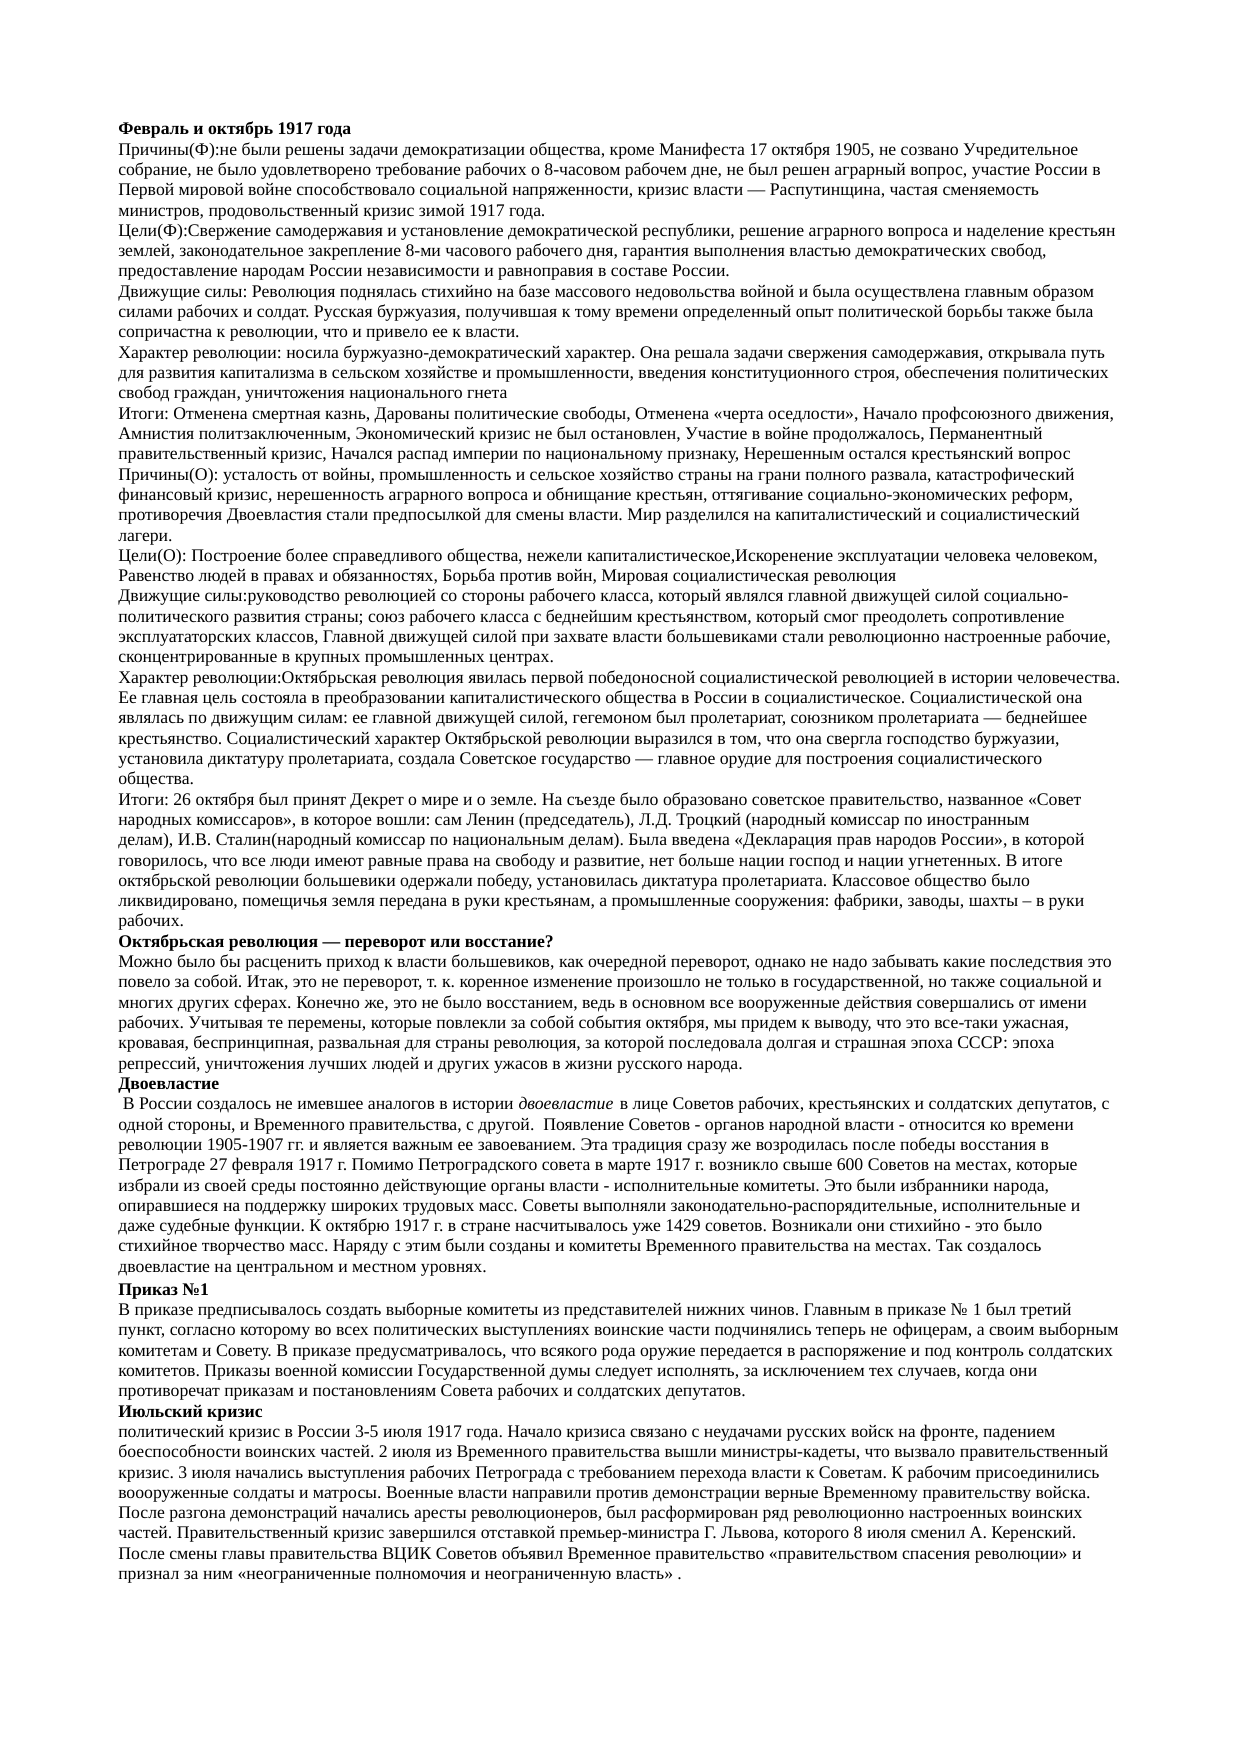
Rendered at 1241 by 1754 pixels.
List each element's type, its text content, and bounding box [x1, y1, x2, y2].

text Итоги: Отменена смертная казнь, Дарованы политические свободы, Отменена «черта оседлости», Начало профсоюзного движения, Амнистия политзаключенным, Экономический кризис не был остановлен, Участие в войне продолжалось, Перманентный правительственный кризис, Начался распад империи по национальному признаку, Нерешенным остался крестьянский вопрос [118, 402, 1122, 463]
text политический кризис в России 3-5 июля 1917 года. Начало кризиса связано с неудачами русских войск на фронте, падением боеспособности воинских частей. 2 июля из Временного правительства вышли министры-кадеты, что вызвало правительственный кризис. 3 июля начались выступления рабочих Петрограда с требованием перехода власти к Советам. К рабочим присоединились воооруженные солдаты и матросы. Военные власти направили против демонстрации верные Временному правительству войска. После разгона демонстраций начались аресты революционеров, был расформирован ряд революционно настроенных воинских частей. Правительственный кризис завершился отставкой премьер-министра Г. Львова, которого 8 июля сменил А. Керенский. После смены главы правительства ВЦИК Советов объявил Временное правительство «правительством спасения революции» и признал за ним «неограниченные полномочия и неограниченную власть» . [118, 1421, 1122, 1583]
text Октябрьская революция — переворот или восстание? [118, 931, 1122, 951]
text Можно было бы расценить приход к власти большевиков, как очередной переворот, однако не надо забывать какие последствия это повело за собой. Итак, это не переворот, т. к. коренное изменение произошло не только в государственной, но также социальной и многих других сферах. Конечно же, это не было восстанием, ведь в основном все вооруженные действия совершались от имени рабочих. Учитывая те перемены, которые повлекли за собой события октября, мы придем к выводу, что это все-таки ужасная, кровавая, беспринципная, развальная для страны революция, за которой последовала долгая и страшная эпоха СССР: эпоха репрессий, уничтожения лучших людей и других ужасов в жизни русского народа. [118, 951, 1122, 1073]
text Приказ №1 [118, 1279, 1122, 1299]
text В приказе предписывалось создать выборные комитеты из представителей нижних чинов. Главным в приказе № 1 был третий пункт, согласно которому во всех политических выступлениях воинские части подчинялись теперь не офицерам, а своим выборным комитетам и Совету. В приказе предусматривалось, что всякого рода оружие передается в распоряжение и под контроль солдатских комитетов. Приказы военной комиссии Государственной думы следует исполнять, за исключением тех случаев, когда они противоречат приказам и постановлениям Совета рабочих и солдатских депутатов. [118, 1299, 1122, 1401]
text Февраль и октябрь 1917 года [118, 118, 1122, 138]
text Движущие силы:руководство революцией со стороны рабочего класса, который являлся главной движущей силой социально-политического развития страны; союз рабочего класса с беднейшим крестьянством, который смог преодолеть сопротивление эксплуататорских классов, Главной движущей силой при захвате власти большевиками стали революционно настроенные рабочие, сконцентрированные в крупных промышленных центрах. [118, 585, 1122, 667]
text Характер революции:Октябрьская революция явилась первой победоносной социалистической революцией в истории человечества. Ее главная цель состояла в преобразовании капиталистического общества в России в социалистическое. Социалистической она являлась по движущим силам: ее главной движущей силой, гегемоном был пролетариат, союзником пролетариата — беднейшее крестьянство. Социалистический характер Октябрьской революции выразился в том, что она свергла господство буржуазии, установила диктатуру пролетариата, создала Советское государство — главное орудие для построения социалистического общества. [118, 667, 1122, 788]
text Причины(Ф):не были решены задачи демократизации общества, кроме Манифеста 17 октября 1905, не созвано Учредительное собрание, не было удовлетворено требование рабочих о 8-часовом рабочем дне, не был решен аграрный вопрос, участие России в Первой мировой войне способствовало социальной напряженности, кризис власти — Распутинщина, частая сменяемость министров, продовольственный кризис зимой 1917 года. [118, 138, 1122, 220]
text Двоевластие [118, 1073, 1122, 1093]
text Июльский кризис [118, 1401, 1122, 1421]
text Цели(Ф):Свержение самодержавия и установление демократической республики, решение аграрного вопроса и наделение крестьян землей, законодательное закрепление 8-ми часового рабочего дня, гарантия выполнения властью демократических свобод, предоставление народам России независимости и равноправия в составе России. [118, 220, 1122, 281]
text Цели(О): Построение более справедливого общества, нежели капиталистическое,Искоренение эксплуатации человека человеком, Равенство людей в правах и обязанностях, Борьба против войн, Мировая социалистическая революция [118, 545, 1122, 585]
text В России создалось не имевшее аналогов в истории двоевластие в лице Советов рабочих, крестьянских и солдатских депутатов, с одной стороны, и Временного правительства, с другой. Появление Советов - органов народной власти - относится ко времени революции 1905-1907 гг. и является важным ее завоеванием. Эта традиция сразу же возродилась после победы восстания в Петрограде 27 февраля 1917 г. Помимо Петроградского совета в марте 1917 г. возникло свыше 600 Советов на местах, которые избрали из своей среды постоянно действующие органы власти - исполнительные комитеты. Это были избранники народа, опиравшиеся на поддержку широких трудовых масс. Советы выполняли законодательно-распорядительные, исполнительные и даже судебные функции. К октябрю 1917 г. в стране насчитывалось уже 1429 советов. Возникали они стихийно - это было стихийное творчество масс. Наряду с этим были созданы и комитеты Временного правительства на местах. Так создалось двоевластие на центральном и местном уровнях. [118, 1093, 1122, 1276]
text Причины(О): усталость от войны, промышленность и сельское хозяйство страны на грани полного развала, катастрофический финансовый кризис, нерешенность аграрного вопроса и обнищание крестьян, оттягивание социально-экономических реформ, противоречия Двоевластия стали предпосылкой для смены власти. Мир разделился на капиталистический и социалистический лагери. [118, 463, 1122, 545]
text Характер революции: носила буржуазно-демократический характер. Она решала задачи свержения самодержавия, открывала путь для развития капитализма в сельском хозяйстве и промышленности, введения конституционного строя, обеспечения политических свобод граждан, уничтожения национального гнета [118, 342, 1122, 402]
text Итоги: 26 октября был принят Декрет о мире и о земле. На съезде было образовано советское правительство, названное «Совет народных комиссаров», в которое вошли: сам Ленин (председатель), Л.Д. Троцкий (народный комиссар по иностранным делам), И.В. Сталин(народный комиссар по национальным делам). Была введена «Декларация прав народов России», в которой говорилось, что все люди имеют равные права на свободу и развитие, нет больше нации господ и нации угнетенных. В итоге октябрьской революции большевики одержали победу, установилась диктатура пролетариата. Классовое общество было ликвидировано, помещичья земля передана в руки крестьянам, а промышленные сооружения: фабрики, заводы, шахты – в руки рабочих. [118, 788, 1122, 931]
text Движущие силы: Революция поднялась стихийно на базе массового недовольства войной и была осуществлена главным образом силами рабочих и солдат. Русская буржуазия, получившая к тому времени определенный опыт политической борьбы также была сопричастна к революции, что и привело ее к власти. [118, 281, 1122, 342]
